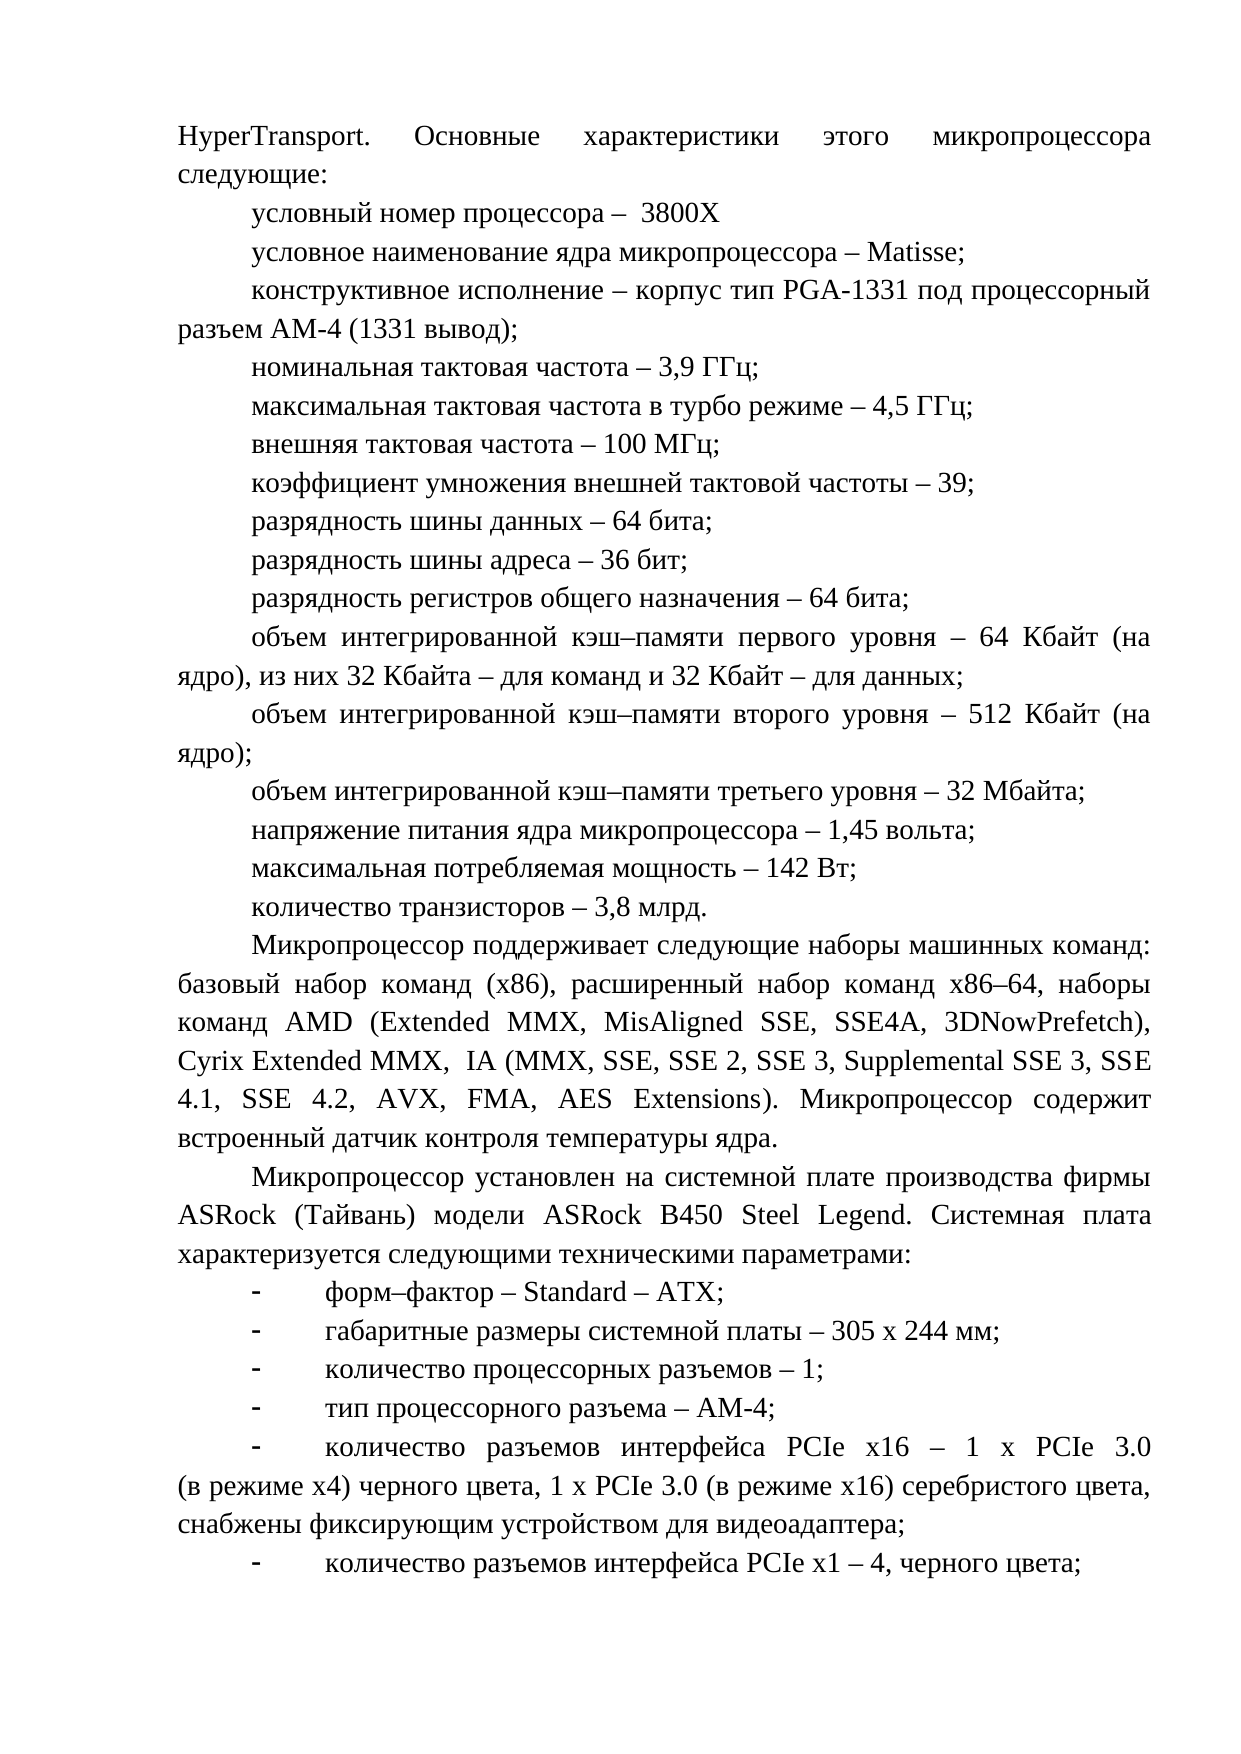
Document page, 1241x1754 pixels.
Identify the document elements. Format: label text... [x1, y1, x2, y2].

list количество разъемов интерфейса PCIe x1 – 4, черного цвета; [177, 1545, 1152, 1578]
text конструктивное исполнение – корпус тип PGA-1331 под процессорный разъем AM-4 (1331 вывод); [177, 272, 1152, 344]
text объем интегрированной кэш–памяти первого уровня – 64 Кбайт (на ядро), из них 32 Кбайта – для команд и 32 Кбайт – для данных; [177, 619, 1152, 691]
text HyperTransport. Основные характеристики этого микропроцессора следующие: [177, 118, 1152, 190]
text коэффициент умножения внешней тактовой частоты – 39; [177, 465, 1152, 498]
list количество разъемов интерфейса PCIe x16 – 1 x PCIe 3.0 (в режиме x4) черного цвета, 1 x PCIe 3.0 (в режиме x16) серебристого цвета, снабжены фиксирующим устройством для видеоадаптера; [177, 1429, 1152, 1540]
text Микропроцессор поддерживает следующие наборы машинных команд: базовый набор команд (х86), расширенный набор команд х86–64, наборы команд AMD (Extended MMX, MisAligned SSE, SSE4A, 3DNowPrefetch), Cyrix Extended MMX, IA (MMX, SSE, SSE 2, SSE 3, Supplemental SSE 3, SSE 4.1, SSE 4.2, AVX, FMA, AES Extensions). Микропроцессор содержит встроенный датчик контроля температуры ядра. [177, 927, 1152, 1154]
list форм–фактор – Standard – ATX; [177, 1274, 1152, 1308]
text номинальная тактовая частота – 3,9 ГГц; [177, 349, 1152, 383]
text разрядность шины адреса – 36 бит; [177, 542, 1152, 576]
list габаритные размеры системной платы – 305 х 244 мм; [177, 1313, 1152, 1347]
list тип процессорного разъема – AM-4; [177, 1390, 1152, 1424]
text разрядность регистров общего назначения – 64 бита; [177, 581, 1152, 614]
text объем интегрированной кэш–памяти третьего уровня – 32 Мбайта; [177, 773, 1152, 807]
text Микропроцессор установлен на системной плате производства фирмы ASRock (Тайвань) модели ASRock B450 Steel Legend. Системная плата характеризуется следующими техническими параметрами: [177, 1159, 1152, 1269]
text количество транзисторов – 3,8 млрд. [177, 889, 1152, 922]
text максимальная тактовая частота в турбо режиме – 4,5 ГГц; [177, 388, 1152, 421]
text внешняя тактовая частота – 100 МГц; [177, 426, 1152, 460]
text напряжение питания ядра микропроцессора – 1,45 вольта; [177, 812, 1152, 845]
text условный номер процессора – 3800X [177, 195, 1152, 229]
list количество процессорных разъемов – 1; [177, 1352, 1152, 1385]
text максимальная потребляемая мощность – 142 Вт; [177, 850, 1152, 884]
text разрядность шины данных – 64 бита; [177, 503, 1152, 537]
text условное наименование ядра микропроцессора – Matisse; [177, 234, 1152, 267]
text объем интегрированной кэш–памяти второго уровня – 512 Кбайт (на ядро); [177, 696, 1152, 768]
